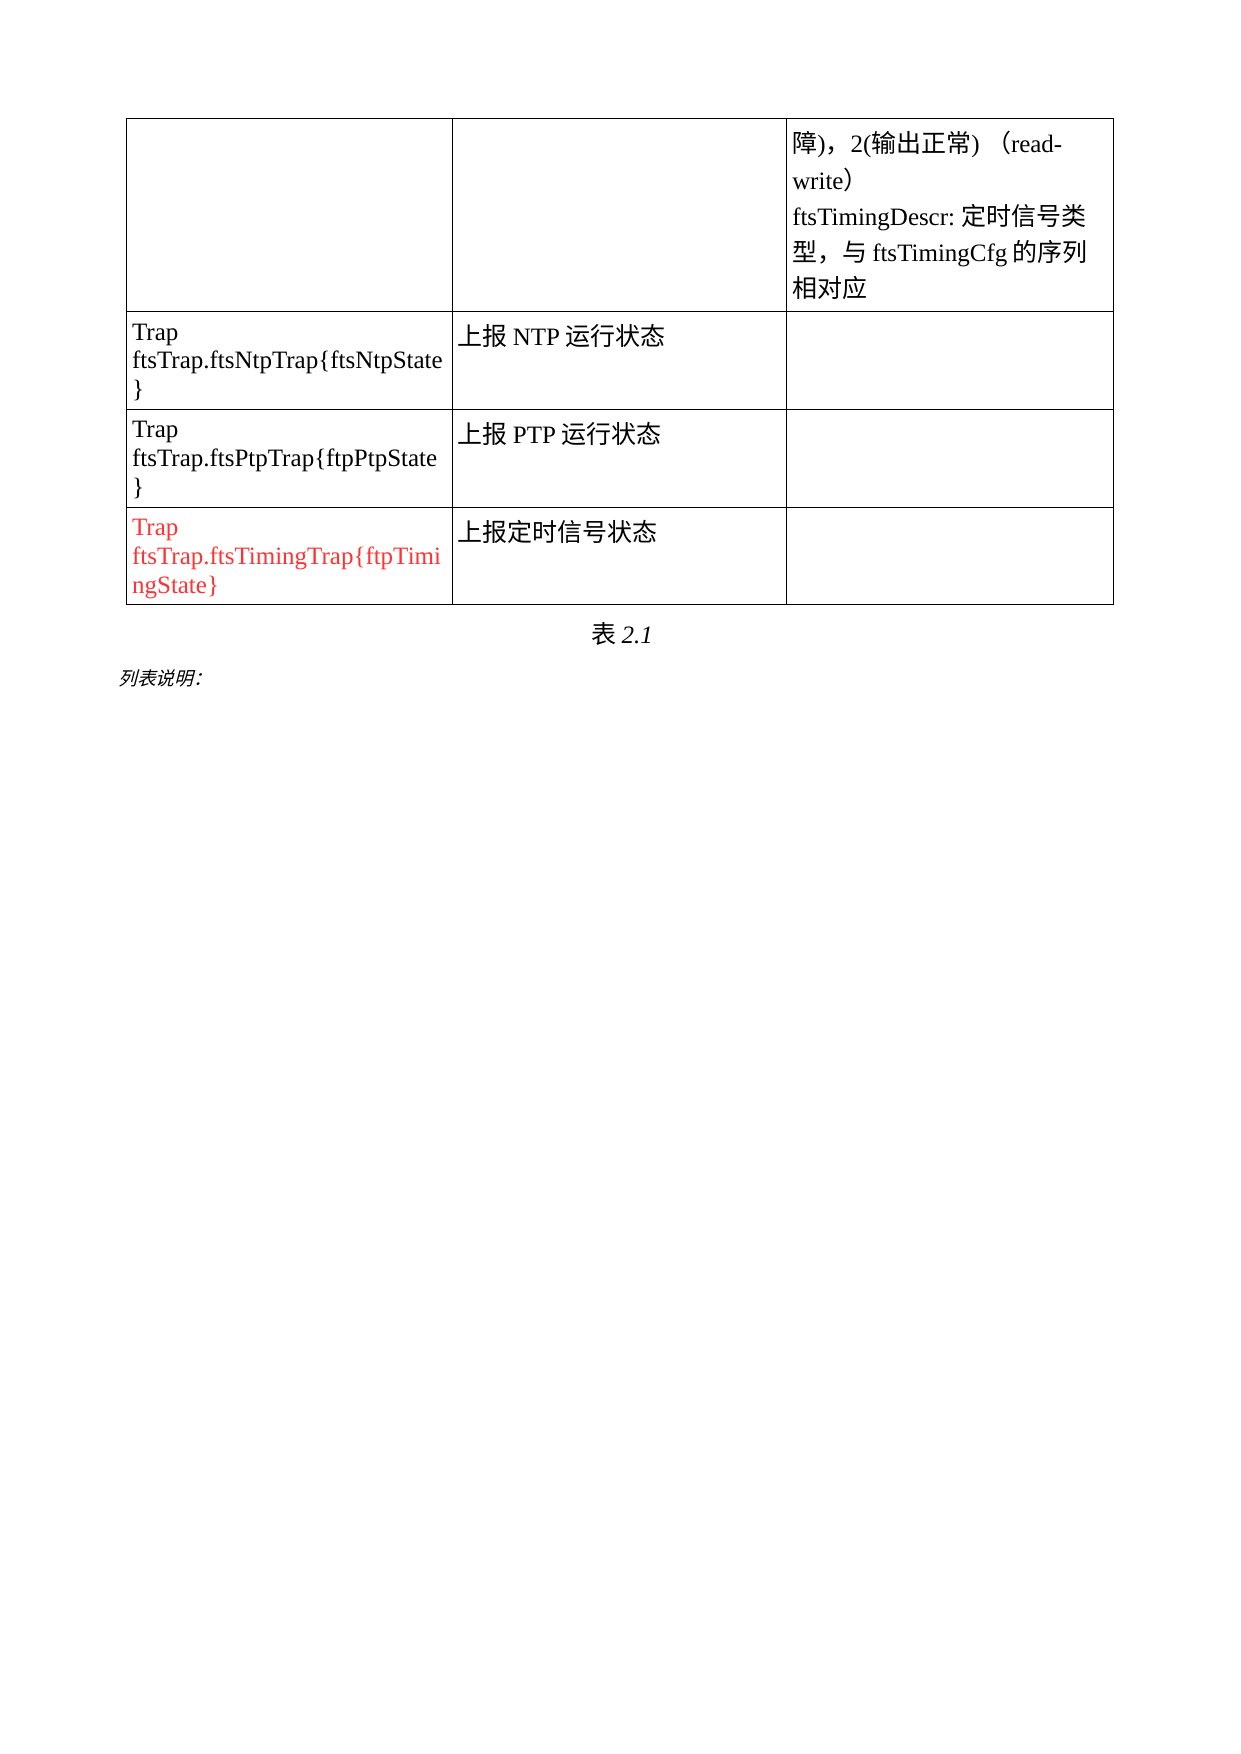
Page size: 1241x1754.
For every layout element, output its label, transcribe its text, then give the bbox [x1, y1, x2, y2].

table_cell 上报NTP运行状态 [453, 312, 786, 409]
table_cell Trap ftsTrap.ftsTimingTrap{ftpTimingState} [127, 508, 452, 604]
table_cell Trap ftsTrap.ftsPtpTrap{ftpPtpState} [127, 410, 452, 507]
table_cell [787, 312, 1113, 409]
table_cell [787, 508, 1113, 604]
table_cell 上报PTP运行状态 [453, 410, 786, 507]
table_cell Trap ftsTrap.ftsNtpTrap{ftsNtpState} [127, 312, 452, 409]
text 列表说明： [118, 663, 1122, 691]
table_cell [127, 119, 452, 311]
text 表2.1 [118, 617, 1122, 651]
table_cell 上报定时信号状态 [453, 508, 786, 604]
table_cell [787, 410, 1113, 507]
table_cell 障)，2(输出正常) （read-write） ftsTimingDescr: 定时信号类型，与ftsTimingCfg的序列相对应 [787, 119, 1113, 311]
table_cell [453, 119, 786, 311]
